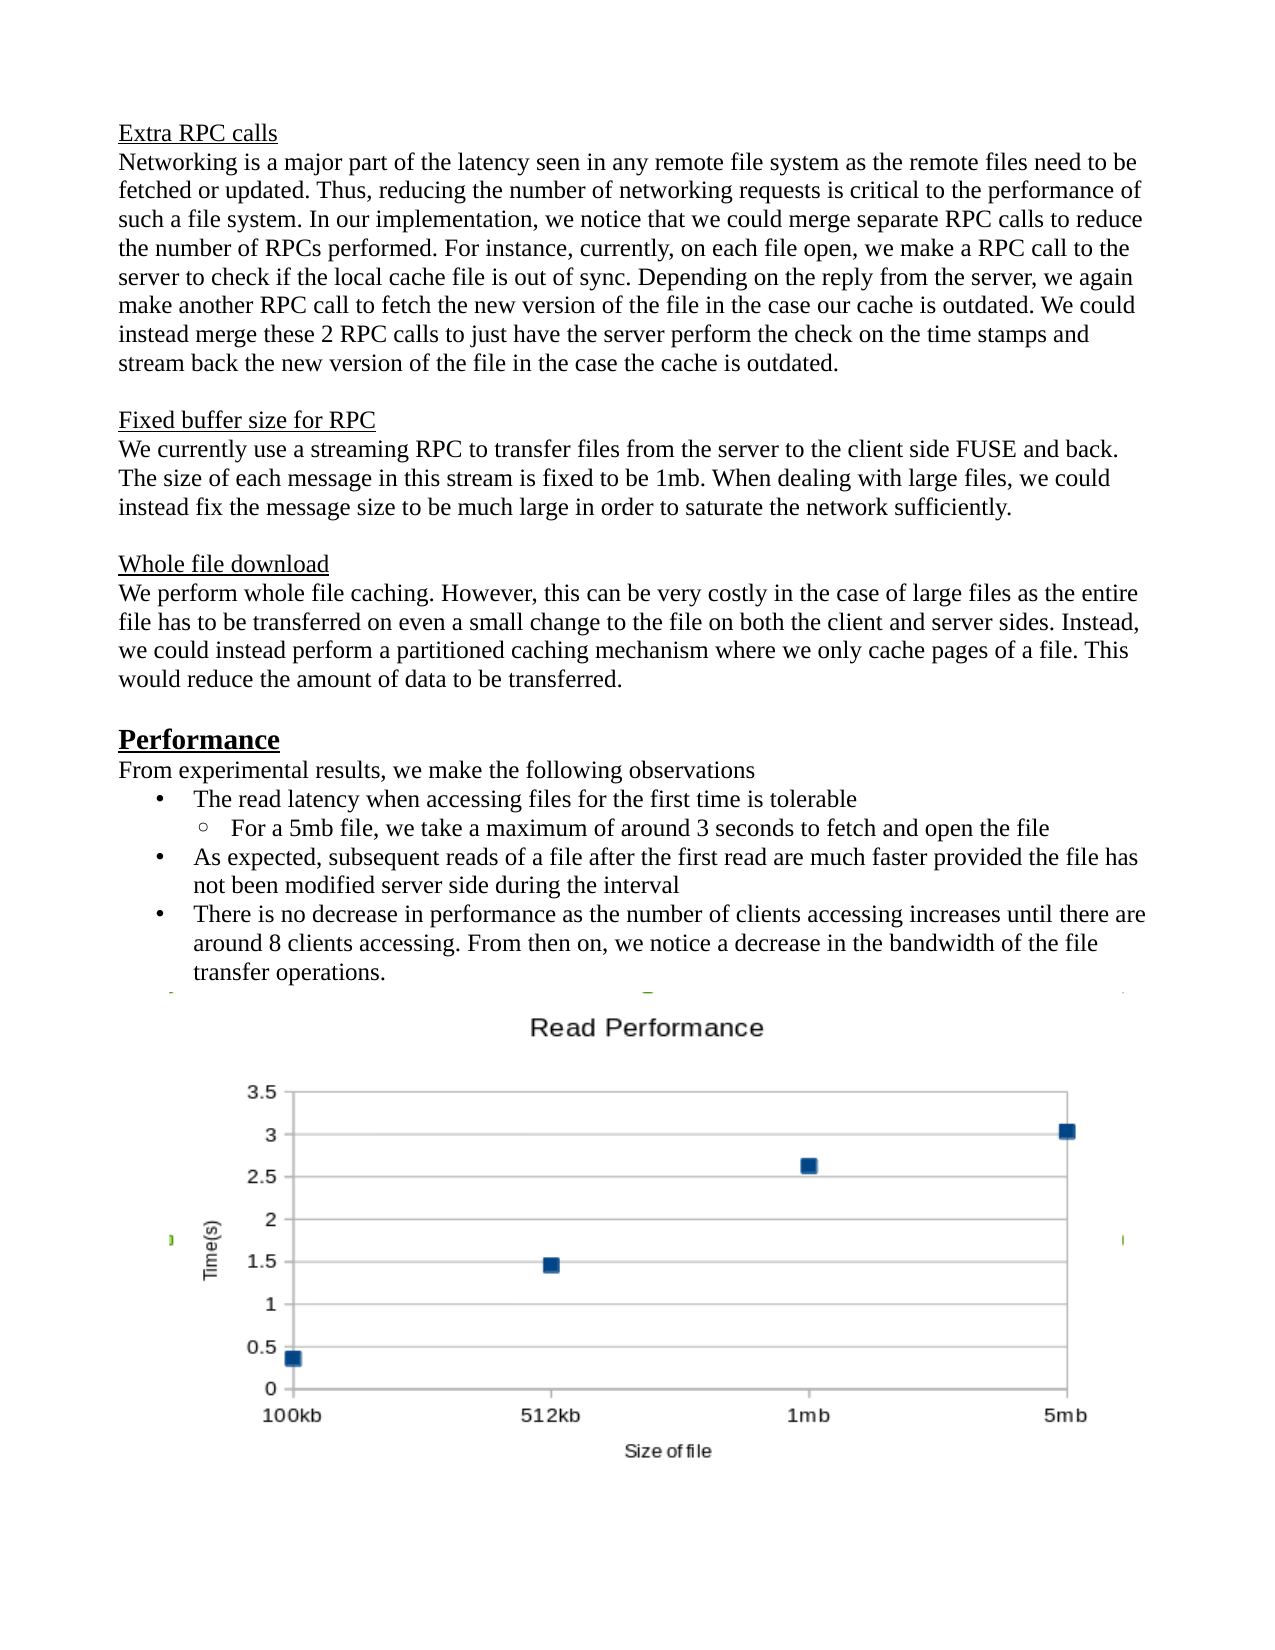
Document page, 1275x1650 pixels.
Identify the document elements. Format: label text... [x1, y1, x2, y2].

text Fixed buffer size for RPC [118, 406, 1157, 434]
text We perform whole file caching. However, this can be very costly in the case of large files as the entire file has to be transferred on even a small change to the file on both the client and server sides. Instead, we could instead perform a partitioned caching mechanism where we only cache pages of a file. This would reduce the amount of data to be transferred. [118, 578, 1157, 693]
text We currently use a streaming RPC to transfer files from the server to the client side FUSE and back. The size of each message in this stream is fixed to be 1mb. When dealing with large files, we could instead fix the message size to be much large in order to saturate the network sufficiently. [118, 434, 1157, 521]
list As expected, subsequent reads of a file after the first read are much faster provided the file has not been modified server side during the interval [156, 842, 1157, 899]
text Extra RPC calls [118, 118, 1157, 147]
list There is no decrease in performance as the number of clients accessing increases until there are around 8 clients accessing. From then on, we notice a decrease in the bandwidth of the file transfer operations. [156, 899, 1157, 985]
text Performance [118, 722, 1157, 755]
list The read latency when accessing files for the first time is tolerable [156, 784, 1157, 813]
text Networking is a major part of the latency seen in any remote file system as the remote files need to be fetched or updated. Thus, reducing the number of networking requests is critical to the performance of such a file system. In our implementation, we notice that we could merge separate RPC calls to reduce the number of RPCs performed. For instance, currently, on each file open, we make a RPC call to the server to check if the local cache file is out of sync. Depending on the reply from the server, we again make another RPC call to fetch the new version of the file in the case our cache is outdated. We could instead merge these 2 RPC calls to just have the server perform the check on the time stamps and stream back the new version of the file in the case the cache is outdated. [118, 147, 1157, 377]
list For a 5mb file, we take a maximum of around 3 seconds to fetch and open the file [193, 813, 1157, 842]
picture [169, 992, 1124, 1483]
text From experimental results, we make the following observations [118, 755, 1157, 784]
text Whole file download [118, 549, 1157, 578]
